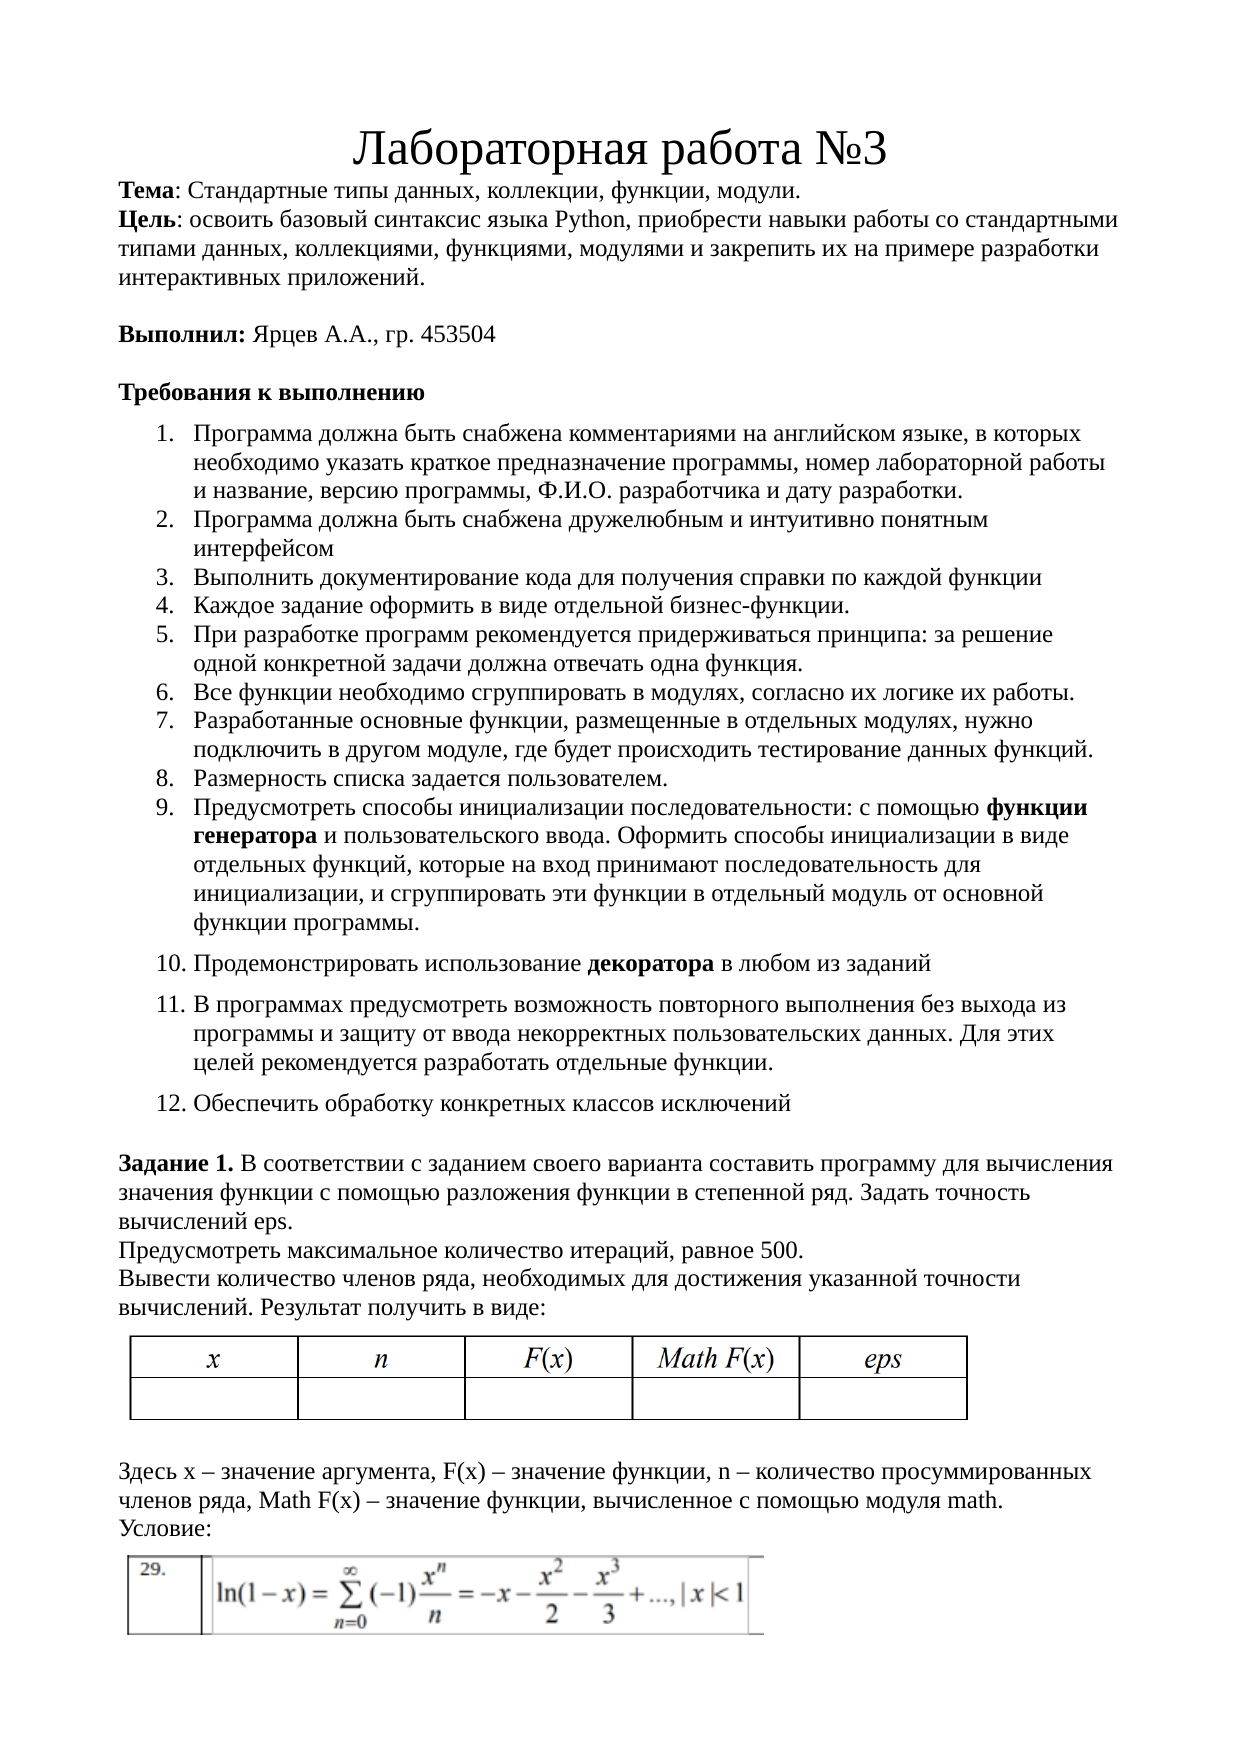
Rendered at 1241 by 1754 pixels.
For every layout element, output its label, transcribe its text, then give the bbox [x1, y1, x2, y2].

list Программа должна быть снабжена комментариями на английском языке, в которых необходимо указать краткое предназначение программы, номер лабораторной работы и название, версию программы, Ф.И.О. разработчика и дату разработки. [156, 418, 1122, 504]
list Все функции необходимо сгруппировать в модулях, согласно их логике их работы. [156, 677, 1122, 706]
text Требования к выполнению [118, 377, 1122, 406]
text Задание 1. В соответствии с заданием своего варианта составить программу для вычисления значения функции c помощью разложения функции в степенной ряд. Задать точность вычислений eps. [118, 1148, 1122, 1235]
list Обеспечить обработку конкретных классов исключений [156, 1088, 1122, 1117]
text Предусмотреть максимальное количество итераций, равное 500. [118, 1235, 1122, 1263]
text Цель: освоить базовый синтаксис языка Python, приобрести навыки работы со стандартными типами данных, коллекциями, функциями, модулями и закрепить их на примере разработки интерактивных приложений. [118, 204, 1122, 291]
list Программа должна быть снабжена дружелюбным и интуитивно понятным интерфейсом [156, 504, 1122, 562]
list В программах предусмотреть возможность повторного выполнения без выхода из программы и защиту от ввода некорректных пользовательских данных. Для этих целей рекомендуется разработать отдельные функции. [156, 989, 1122, 1076]
list Каждое задание оформить в виде отдельной бизнес-функции. [156, 591, 1122, 619]
text Лабораторная работа №3 [118, 118, 1122, 176]
list Разработанные основные функции, размещенные в отдельных модулях, нужно подключить в другом модуле, где будет происходить тестирование данных функций. [156, 706, 1122, 763]
text Здесь x – значение аргумента, F(x) – значение функции, n – количество просуммированных членов ряда, Math F(x) – значение функции, вычисленное с помощью модуля math. [118, 1456, 1122, 1513]
picture [118, 1321, 972, 1428]
list Выполнить документирование кода для получения справки по каждой функции [156, 562, 1122, 591]
picture [126, 1555, 764, 1635]
text Условие: [118, 1513, 1122, 1542]
text Тема: Стандартные типы данных, коллекции, функции, модули. [118, 176, 1122, 204]
list Предусмотреть способы инициализации последовательности: с помощью функции генератора и пользовательского ввода. Оформить способы инициализации в виде отдельных функций, которые на вход принимают последовательность для инициализации, и сгруппировать эти функции в отдельный модуль от основной функции программы. [156, 792, 1122, 936]
list Продемонстрировать использование декоратора в любом из заданий [156, 948, 1122, 977]
list Размерность списка задается пользователем. [156, 763, 1122, 792]
text Выполнил: Ярцев А.А., гр. 453504 [118, 319, 1122, 348]
text Вывести количество членов ряда, необходимых для достижения указанной точности вычислений. Результат получить в виде: [118, 1263, 1122, 1321]
list При разработке программ рекомендуется придерживаться принципа: за решение одной конкретной задачи должна отвечать одна функция. [156, 619, 1122, 677]
